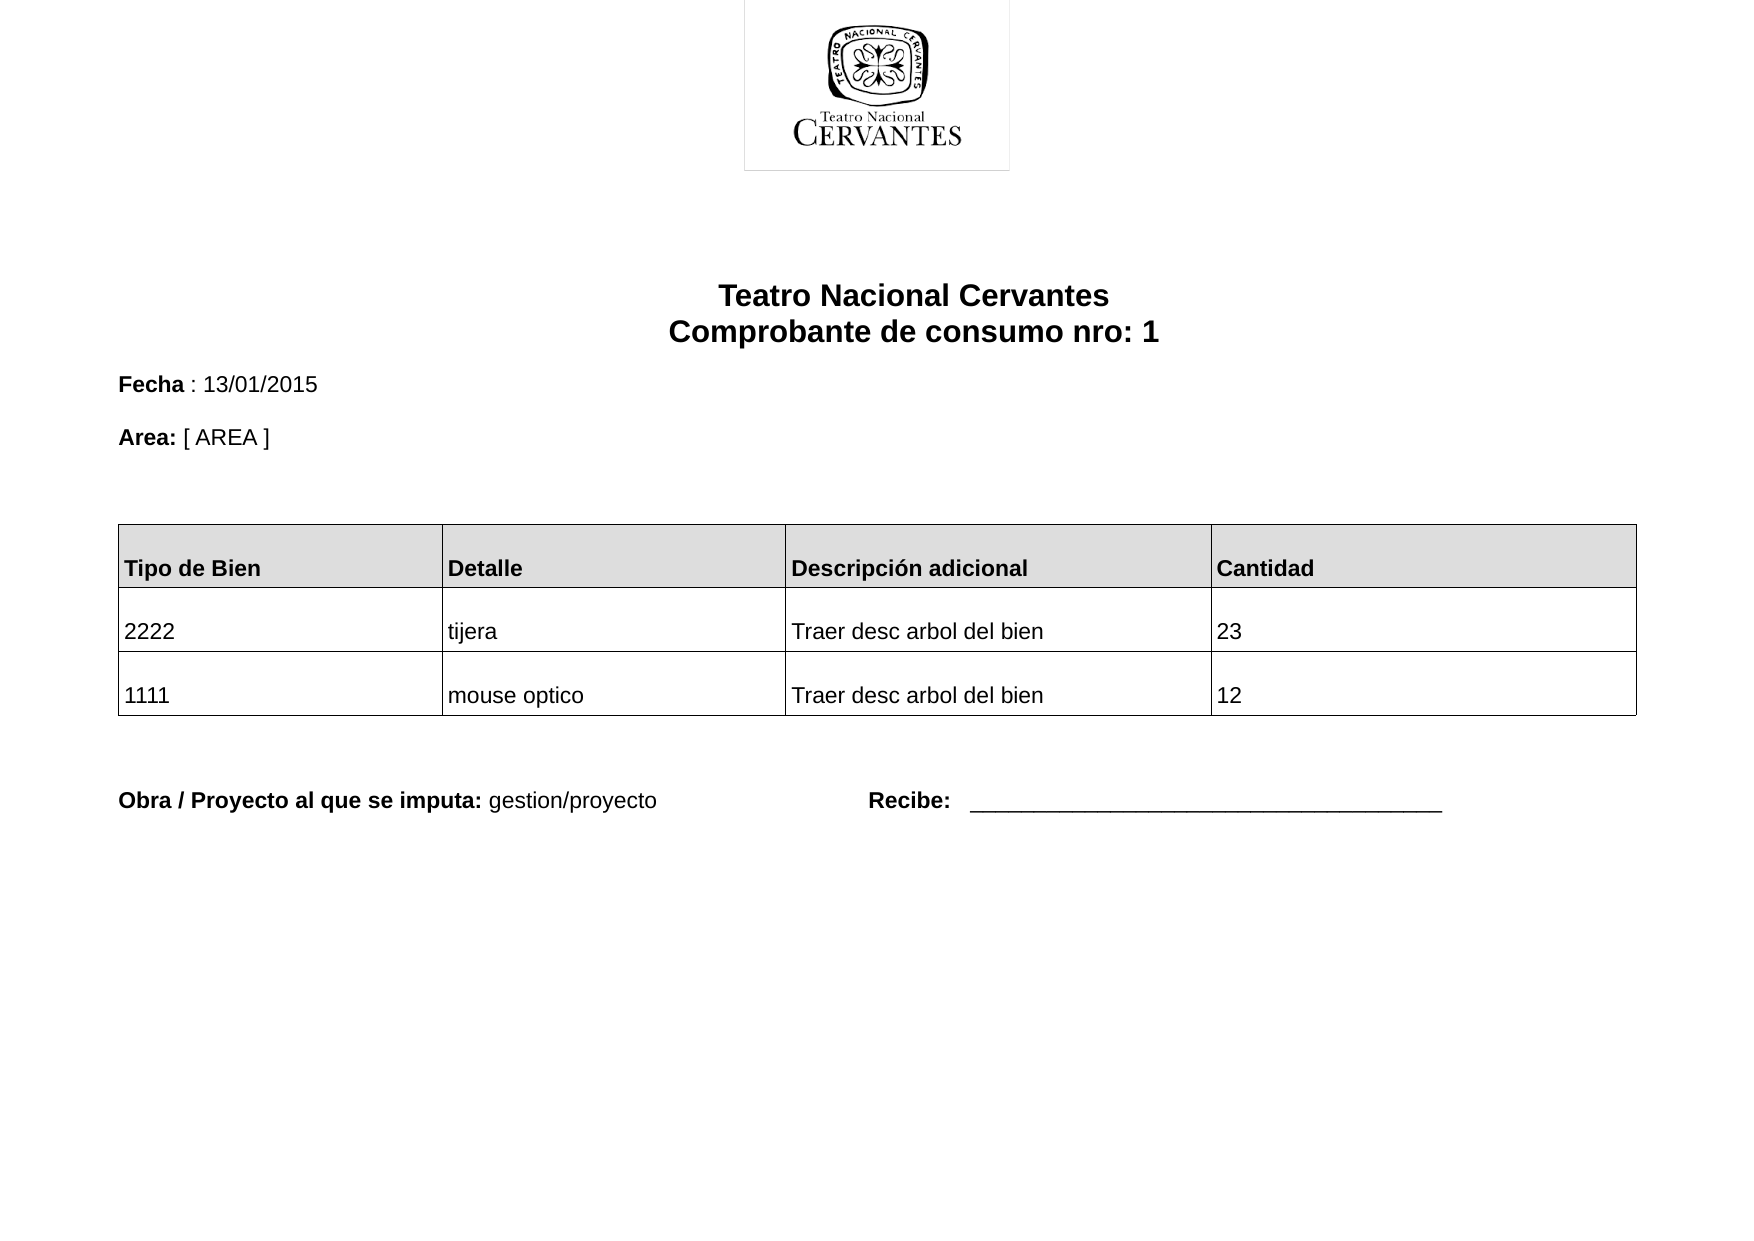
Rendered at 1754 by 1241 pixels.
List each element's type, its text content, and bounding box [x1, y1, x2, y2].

table_header Detalle [443, 525, 785, 587]
table_cell 1111 [119, 652, 442, 714]
table_header Tipo de Bien [119, 525, 442, 587]
table_header Cantidad [1212, 525, 1636, 587]
text Obra / Proyecto al que se imputa: gestion/proyecto Recibe: _____________________________________ [118, 787, 1636, 813]
table_cell tijera [443, 588, 785, 651]
text Teatro Nacional Cervantes [118, 277, 1636, 313]
picture [744, 0, 1010, 171]
table_header Descripción adicional [786, 525, 1211, 587]
table_cell 23 [1212, 588, 1636, 651]
text Fecha : 13/01/2015 [118, 371, 1636, 397]
table_cell 12 [1212, 652, 1636, 714]
table_cell Traer desc arbol del bien [786, 588, 1211, 651]
table_cell 2222 [119, 588, 442, 651]
table_cell mouse optico [443, 652, 785, 714]
text Area: [ AREA ] [118, 423, 1636, 450]
table_cell Traer desc arbol del bien [786, 652, 1211, 714]
text Comprobante de consumo nro: 1 [118, 313, 1636, 349]
